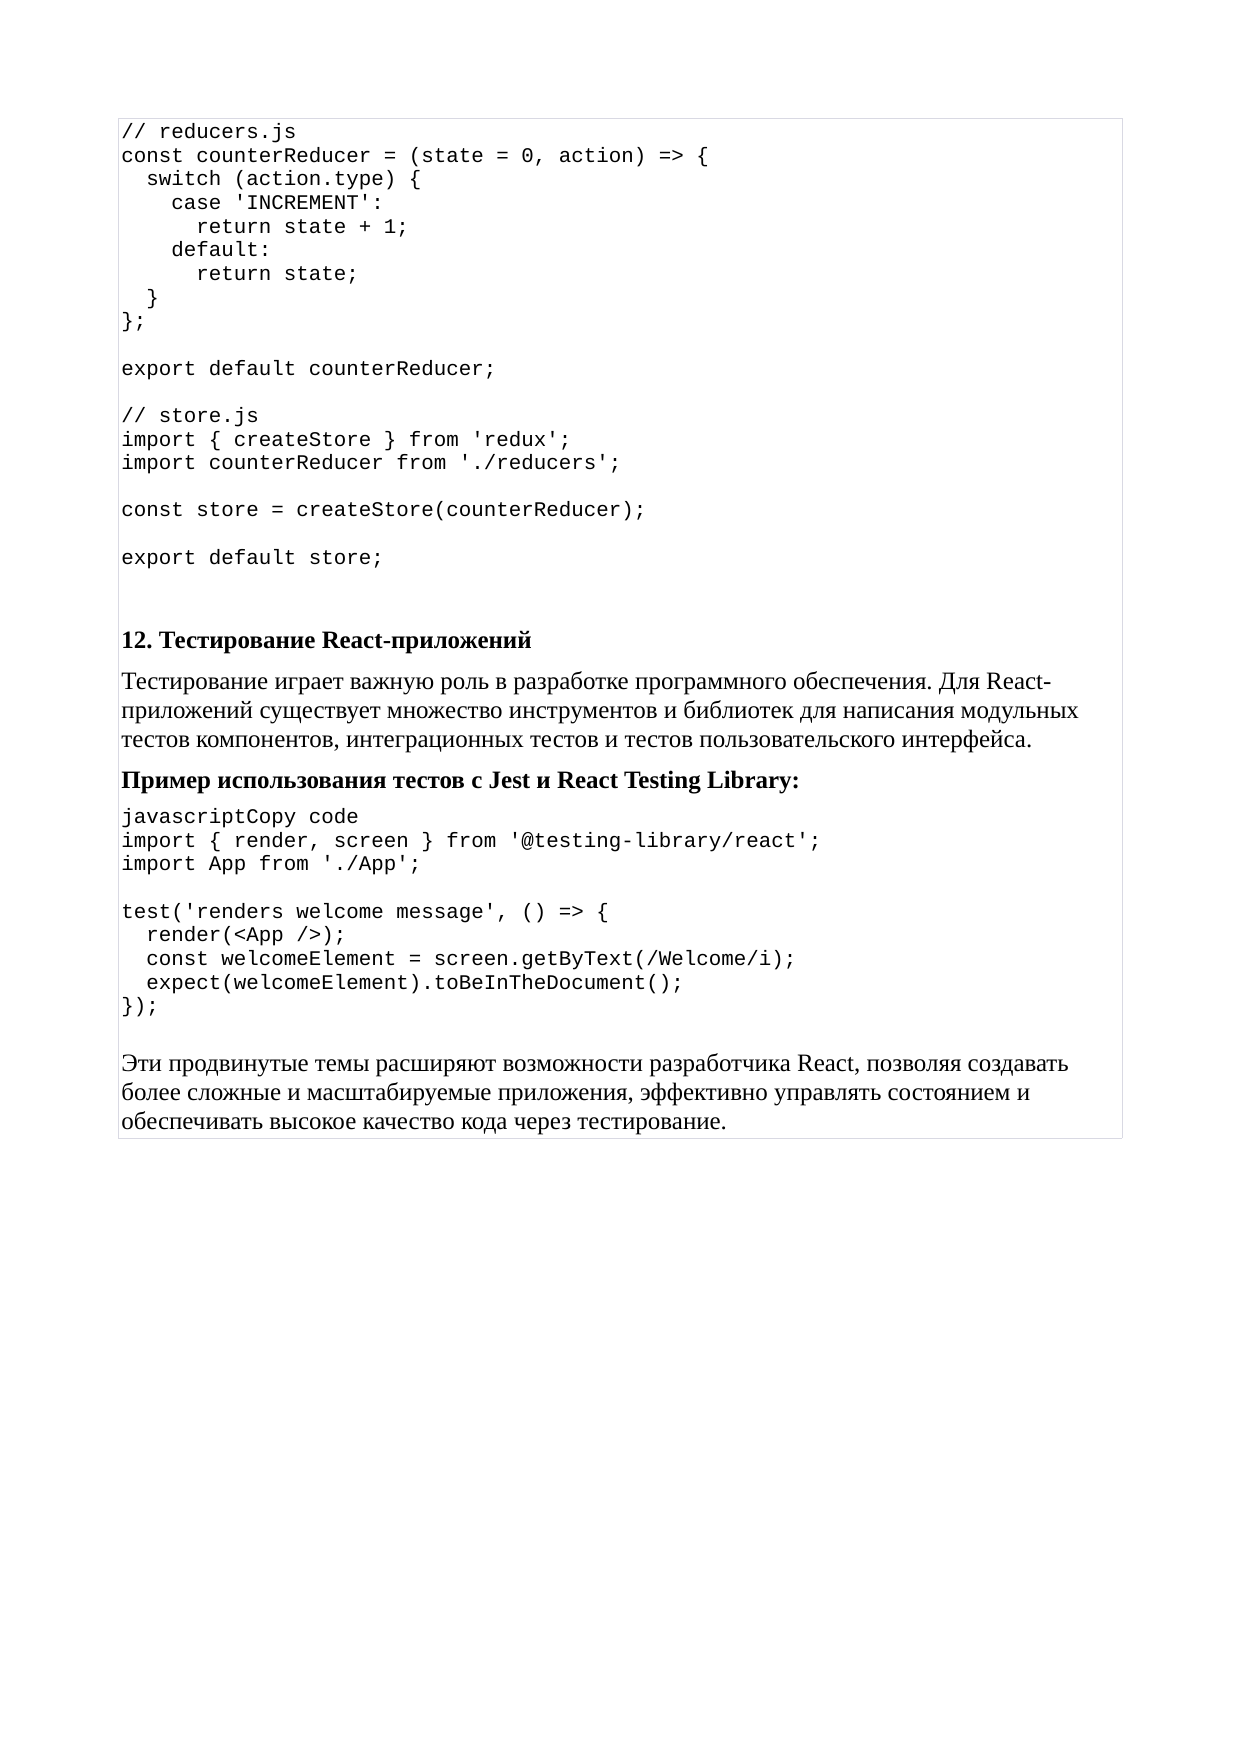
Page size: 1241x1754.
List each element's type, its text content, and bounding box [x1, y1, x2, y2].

text import App from './App'; [119, 850, 1122, 877]
text const counterReducer = (state = 0, action) => { [119, 142, 1122, 165]
text Пример использования тестов с Jest и React Testing Library: [119, 762, 1122, 794]
text return state; [119, 260, 1122, 284]
text return state + 1; [119, 213, 1122, 236]
text Тестирование играет важную роль в разработке программного обеспечения. Для React-приложений существует множество инструментов и библиотек для написания модульных тестов компонентов, интеграционных тестов и тестов пользовательского интерфейса. [119, 663, 1122, 752]
text // store.js [119, 402, 1122, 426]
text render(<App />); [119, 921, 1122, 945]
text default: [119, 236, 1122, 260]
text import { render, screen } from '@testing-library/react'; [119, 827, 1122, 850]
text const store = createStore(counterReducer); [119, 496, 1122, 523]
text import { createStore } from 'redux'; [119, 426, 1122, 449]
subtitle 12. Тестирование React-приложений [119, 622, 1122, 654]
text export default counterReducer; [119, 354, 1122, 381]
text // reducers.js [119, 119, 1122, 142]
text Эти продвинутые темы расширяют возможности разработчика React, позволяя создавать более сложные и масштабируемые приложения, эффективно управлять состоянием и обеспечивать высокое качество кода через тестирование. [119, 1045, 1122, 1138]
text }; [119, 307, 1122, 334]
text case 'INCREMENT': [119, 189, 1122, 213]
text test('renders welcome message', () => { [119, 898, 1122, 921]
text }); [119, 992, 1122, 1019]
text import counterReducer from './reducers'; [119, 449, 1122, 476]
text expect(welcomeElement).toBeInTheDocument(); [119, 969, 1122, 992]
text javascriptCopy code [119, 803, 1122, 827]
text const welcomeElement = screen.getByText(/Welcome/i); [119, 945, 1122, 969]
text } [119, 284, 1122, 307]
text export default store; [119, 544, 1122, 570]
text switch (action.type) { [119, 165, 1122, 189]
